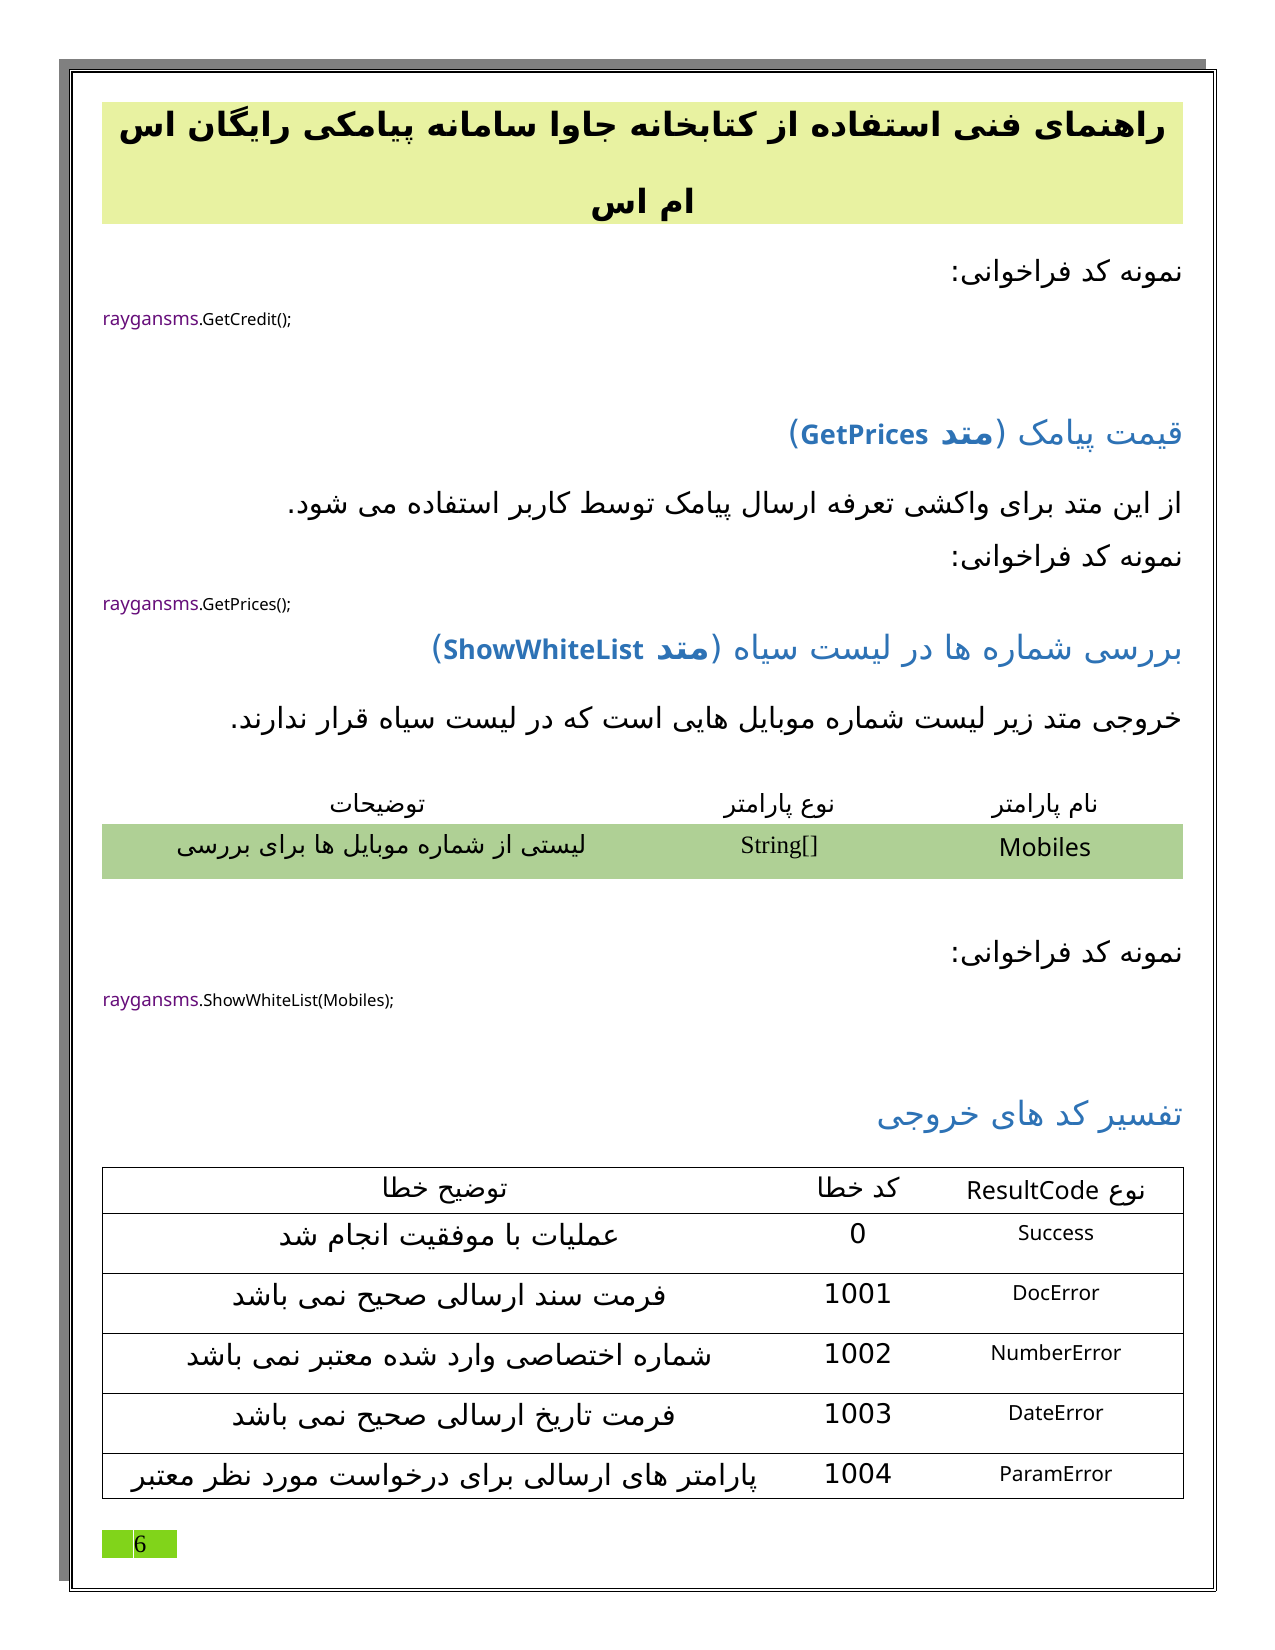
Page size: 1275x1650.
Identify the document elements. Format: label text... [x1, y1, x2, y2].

table_cell عملیات با موفقیت انجام شد [103, 1214, 787, 1272]
table_cell ParamError [929, 1454, 1183, 1498]
table_cell DocError [929, 1274, 1183, 1333]
table_header کد خطا [787, 1168, 929, 1212]
text نمونه کد فراخوانی: [102, 254, 1183, 288]
table_header نام پارامتر [906, 784, 1183, 824]
table_cell 1002 [787, 1334, 929, 1393]
text نمونه کد فراخوانی: [102, 935, 1183, 969]
text از این متد برای واکشی تعرفه ارسال پیامک توسط کاربر استفاده می شود. [102, 486, 1183, 520]
table_header نوع پارامتر [652, 784, 906, 824]
table_cell 0 [787, 1214, 929, 1272]
text نمونه کد فراخوانی: [102, 539, 1183, 573]
table_header توضیح خطا [103, 1168, 787, 1212]
table_header نوع ResultCode [929, 1168, 1183, 1212]
text بررسی شماره ها در لیست سیاه (متد ShowWhiteList) [102, 629, 1183, 667]
text قیمت پیامک (متد GetPrices) [102, 413, 1183, 452]
table_cell شماره اختصاصی وارد شده معتبر نمی باشد [103, 1334, 787, 1393]
text raygansms.ShowWhiteList(Mobiles); [102, 986, 1183, 1011]
table_cell Mobiles [906, 824, 1183, 879]
table_cell 1001 [787, 1274, 929, 1333]
text raygansms.GetPrices(); [102, 590, 1183, 616]
table_cell پارامتر های ارسالی برای درخواست مورد نظر معتبر [103, 1454, 787, 1498]
text تفسیر کد های خروجی [102, 1094, 1183, 1133]
table_cell فرمت سند ارسالی صحیح نمی باشد [103, 1274, 787, 1333]
table_cell 1003 [787, 1394, 929, 1453]
table_cell Success [929, 1214, 1183, 1272]
table_header توضیحات [102, 784, 652, 824]
table_cell NumberError [929, 1334, 1183, 1393]
table_cell لیستی از شماره موبایل ها برای بررسی [102, 824, 652, 879]
text raygansms.GetCredit(); [102, 305, 1183, 331]
text خروجی متد زیر لیست شماره موبایل هایی است که در لیست سیاه قرار ندارند. [102, 701, 1183, 735]
table_cell 1004 [787, 1454, 929, 1498]
table_cell فرمت تاریخ ارسالی صحیح نمی باشد [103, 1394, 787, 1453]
table_cell String[] [652, 824, 906, 879]
table_cell DateError [929, 1394, 1183, 1453]
